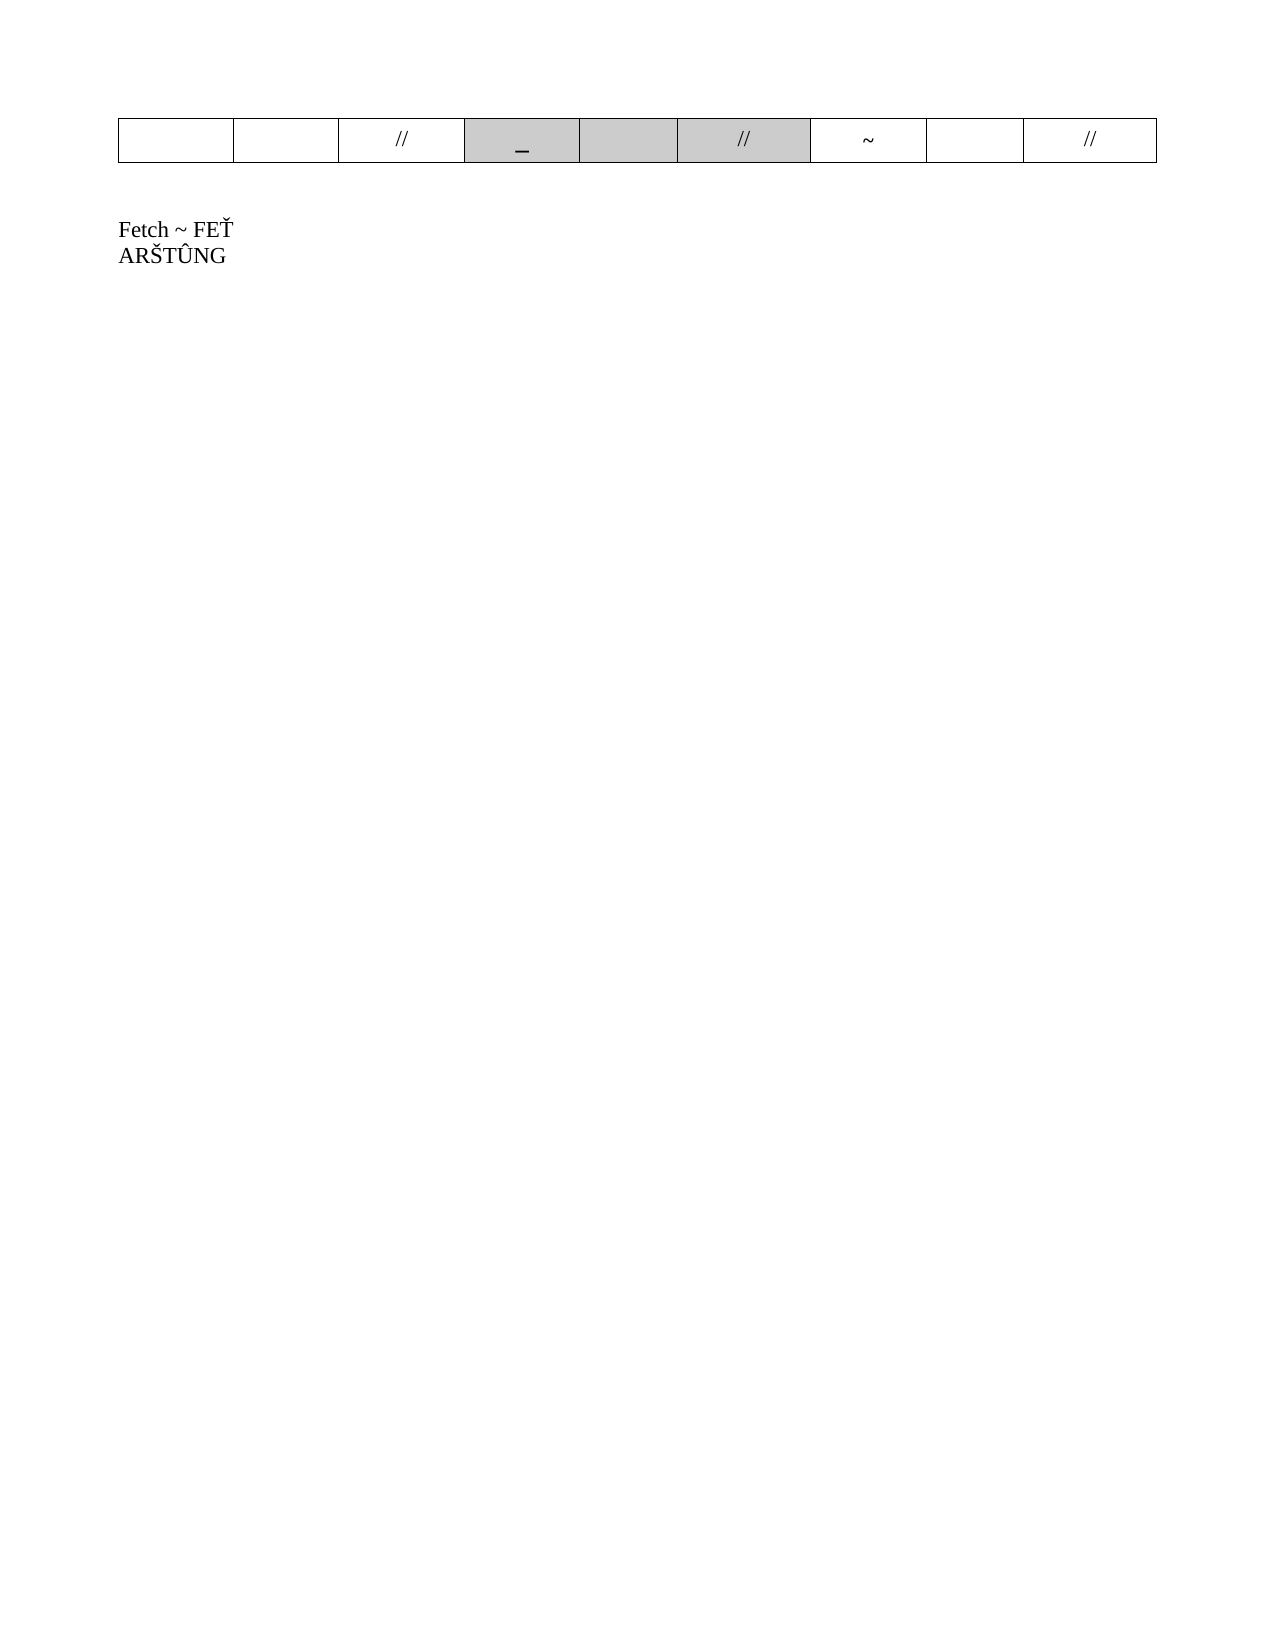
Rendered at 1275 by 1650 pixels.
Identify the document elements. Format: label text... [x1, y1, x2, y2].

table_cell [927, 119, 1023, 162]
table_cell // [339, 119, 464, 162]
table_cell _ [465, 119, 579, 162]
table_cell ~ [811, 119, 926, 162]
text ARŠTÛNG [118, 242, 1157, 268]
table_cell // [1024, 119, 1156, 162]
table_cell [119, 119, 233, 162]
table_cell // [678, 119, 810, 162]
table_cell [580, 119, 677, 162]
table_cell [234, 119, 338, 162]
text Fetch ~ FEŤ [118, 216, 1157, 242]
